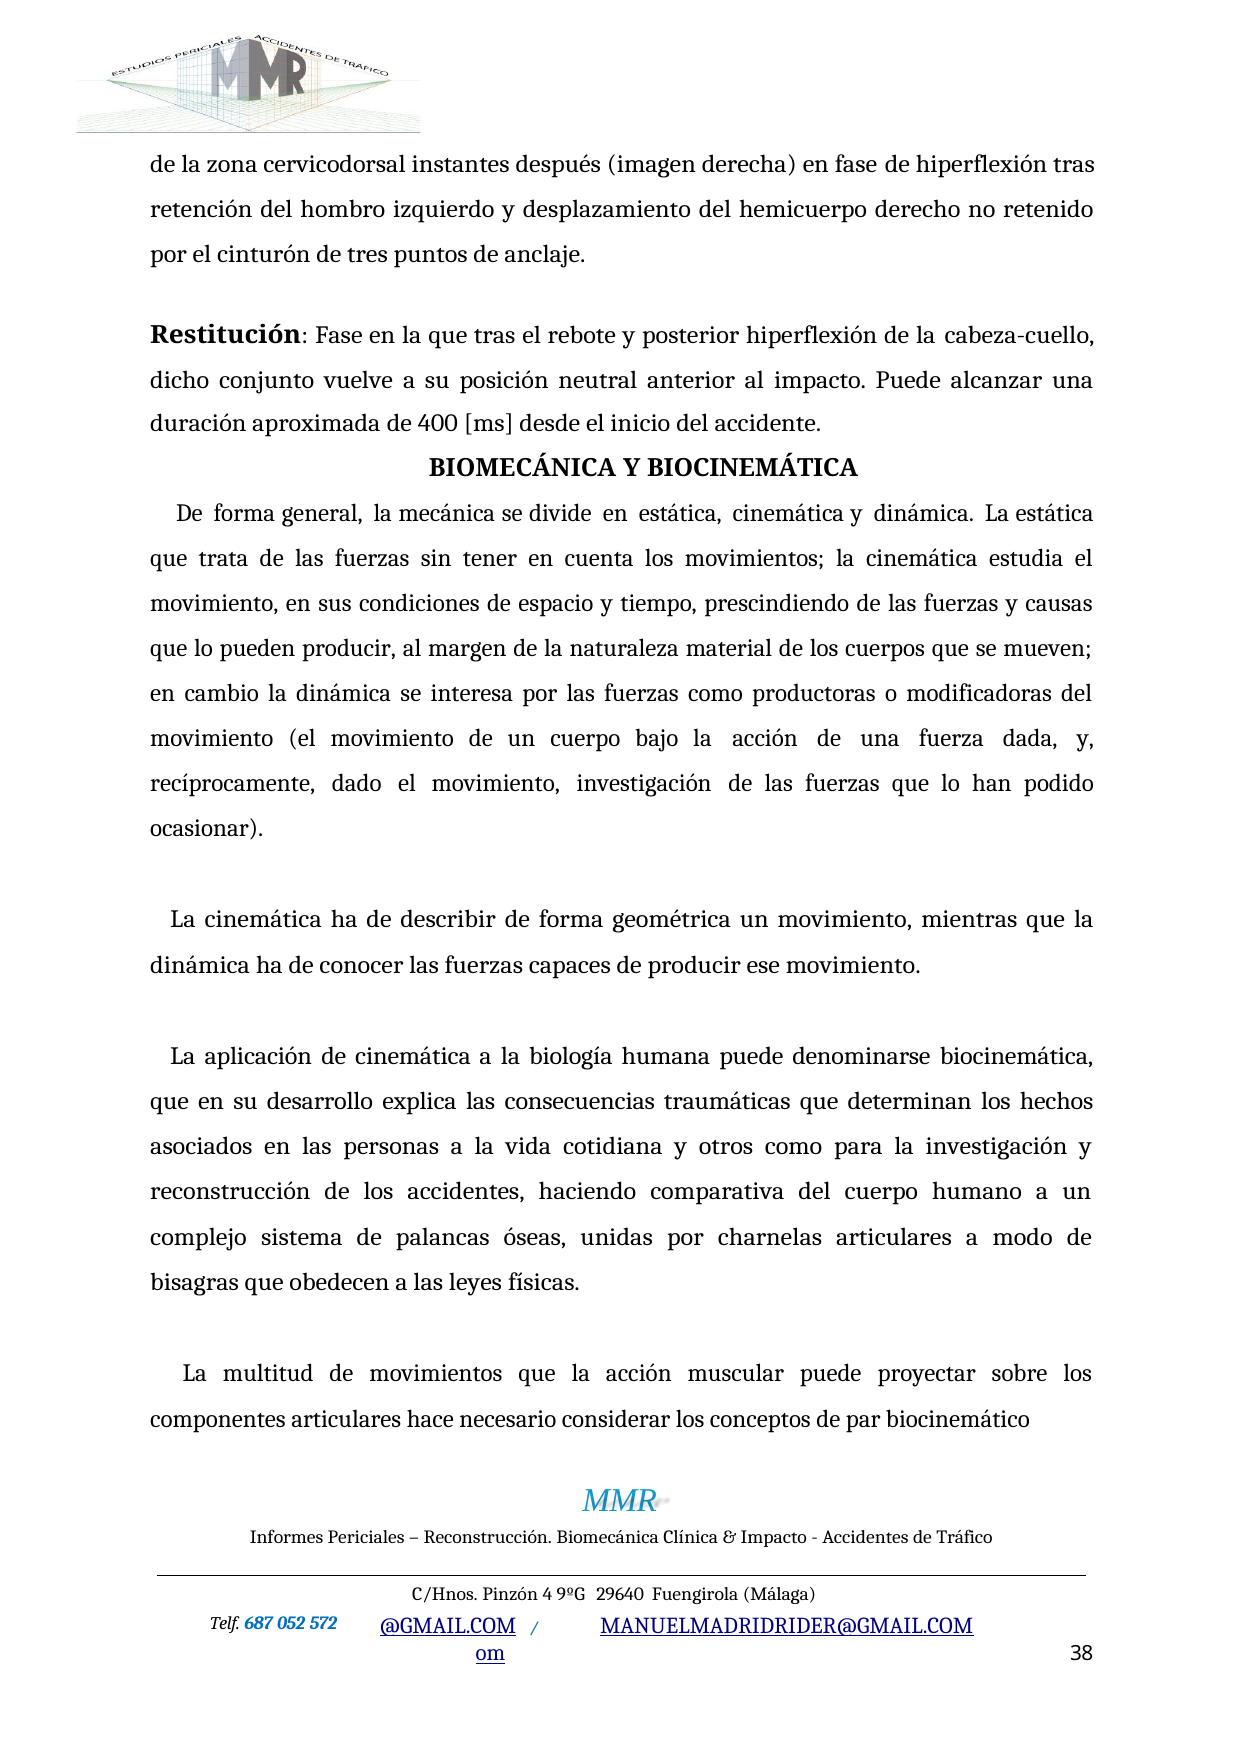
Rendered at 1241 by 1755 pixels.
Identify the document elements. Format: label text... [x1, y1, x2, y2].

text Restitución: Fase en la que tras el rebote y posterior hiperflexión de la cabeza-cuello, dicho conjunto vuelve a su posición neutral anterior al impacto. Puede alcanzar una duración aproximada de 400 [ms] desde el inicio del accidente. [150, 317, 1095, 438]
text de la zona cervicodorsal instantes después (imagen derecha) en fase de hiperflexión tras retención del hombro izquierdo y desplazamiento del hemicuerpo derecho no retenido por el cinturón de tres puntos de anclaje. [150, 149, 1095, 268]
subtitle BIOMECÁNICA Y BIOCINEMÁTICA [135, 452, 1152, 483]
text La aplicación de cinemática a la biología humana puede denominarse biocinemática, que en su desarrollo explica las consecuencias traumáticas que determinan los hechos asociados en las personas a la vida cotidiana y otros como para la investigación y reconstrucción de los accidentes, haciendo comparativa del cuerpo humano a un complejo sistema de palancas óseas, unidas por charnelas articulares a modo de bisagras que obedecen a las leyes físicas. [150, 1042, 1093, 1296]
text De forma general, la mecánica se divide en estática, cinemática y dinámica. La estática que trata de las fuerzas sin tener en cuenta los movimientos; la cinemática estudia el movimiento, en sus condiciones de espacio y tiempo, prescindiendo de las fuerzas y causas que lo pueden producir, al margen de la naturaleza material de los cuerpos que se mueven; en cambio la dinámica se interesa por las fuerzas como productoras o modificadoras del movimiento (el movimiento de un cuerpo bajo la acción de una fuerza dada, y, recíprocamente, dado el movimiento, investigación de las fuerzas que lo han podido ocasionar). [150, 499, 1094, 843]
text La cinemática ha de describir de forma geométrica un movimiento, mientras que la dinámica ha de conocer las fuerzas capaces de producir ese movimiento. [150, 905, 1093, 979]
text La multitud de movimientos que la acción muscular puede proyectar sobre los componentes articulares hace necesario considerar los conceptos de par biocinemático [150, 1342, 1094, 1433]
